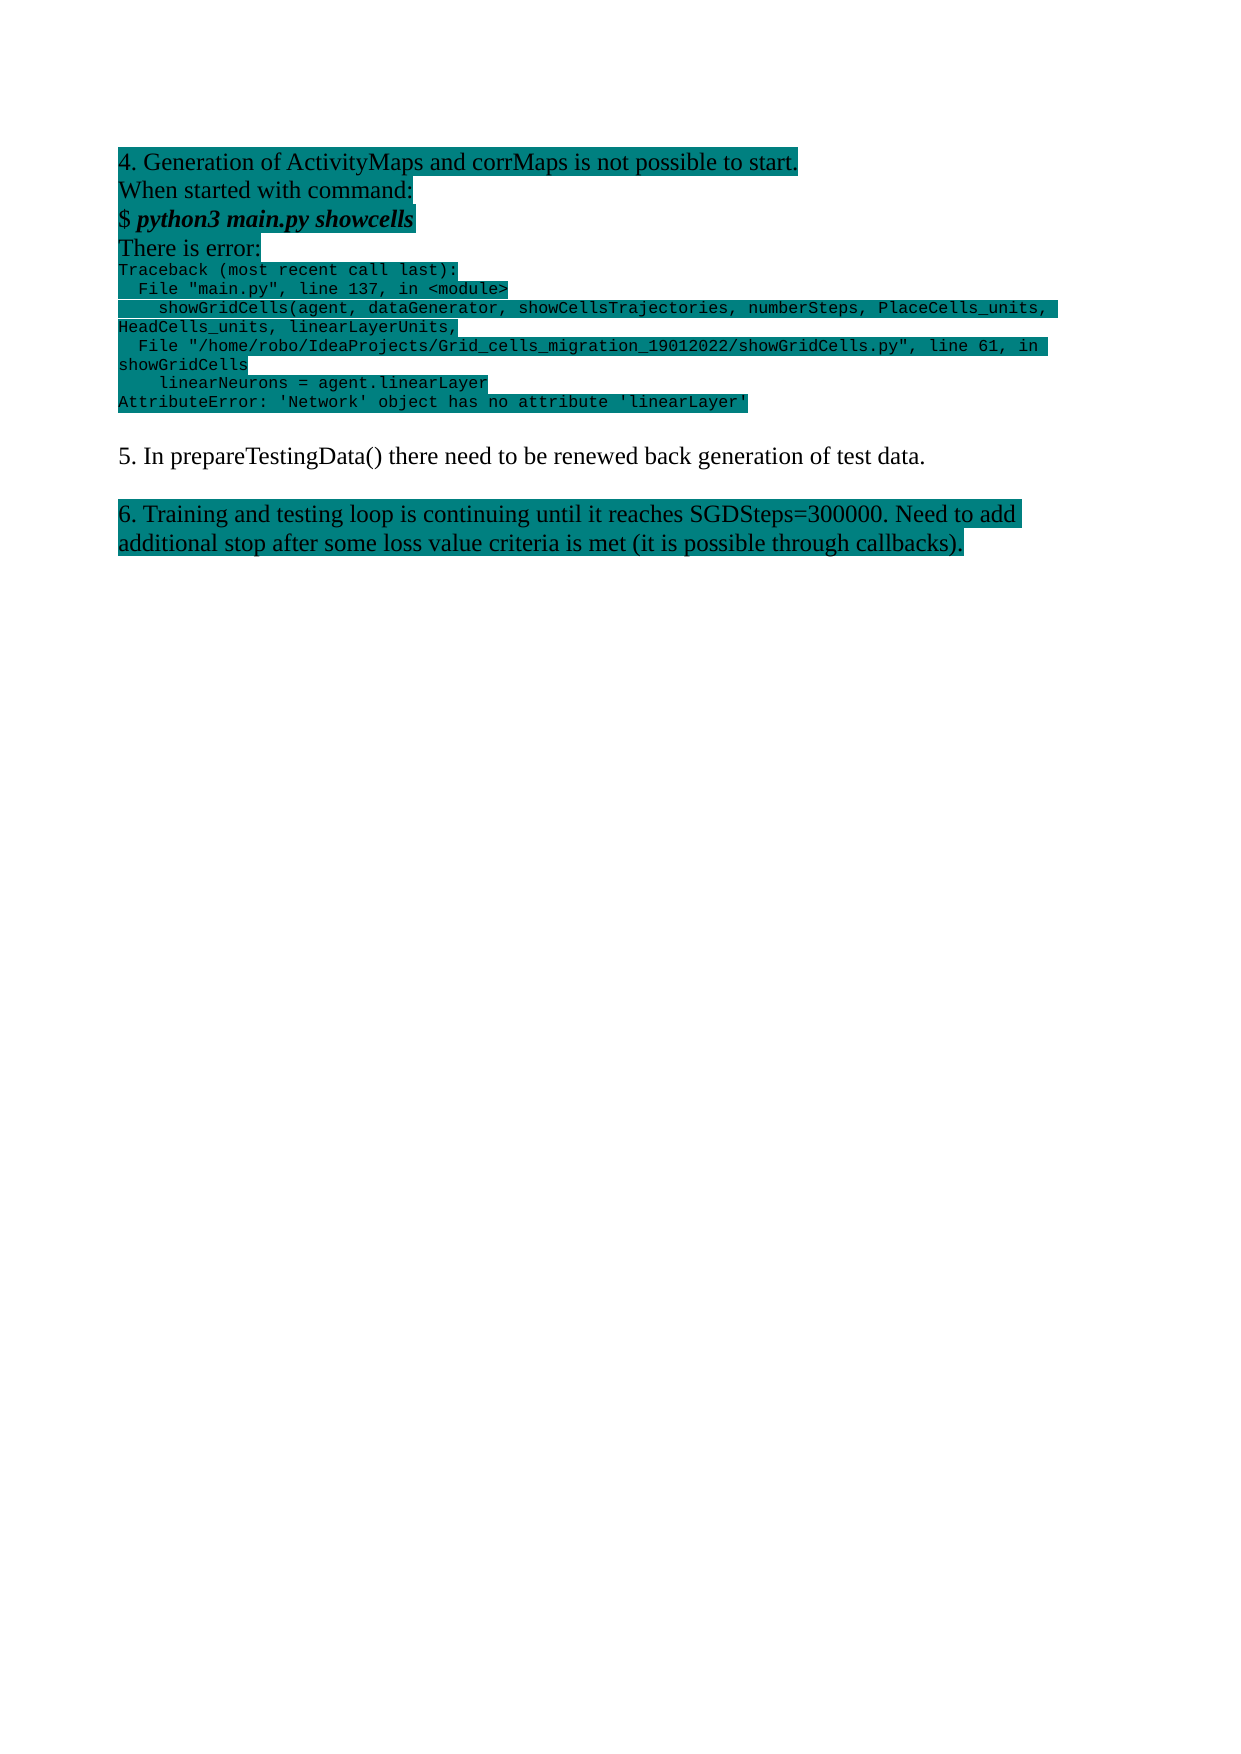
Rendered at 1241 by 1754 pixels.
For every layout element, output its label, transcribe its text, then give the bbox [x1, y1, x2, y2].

text 5. In prepareTestingData() there need to be renewed back generation of test data. [118, 441, 1122, 470]
text 6. Training and testing loop is continuing until it reaches SGDSteps=300000. Need to add additional stop after some loss value criteria is met (it is possible through callbacks). [118, 499, 1122, 556]
text When started with command: [118, 176, 1122, 204]
text 4. Generation of ActivityMaps and corrMaps is not possible to start. [118, 147, 1122, 176]
text linearNeurons = agent.linearLayer [118, 375, 1122, 394]
text There is error: [118, 233, 1122, 262]
text File "/home/robo/IdeaProjects/Grid_cells_migration_19012022/showGridCells.py", line 61, in showGridCells [118, 337, 1122, 375]
text Traceback (most recent call last): [118, 262, 1122, 281]
text AttributeError: 'Network' object has no attribute 'linearLayer' [118, 394, 1122, 413]
text File "main.py", line 137, in <module> [118, 281, 1122, 299]
text showGridCells(agent, dataGenerator, showCellsTrajectories, numberSteps, PlaceCells_units, HeadCells_units, linearLayerUnits, [118, 299, 1122, 337]
text $ python3 main.py showcells [118, 204, 1122, 233]
